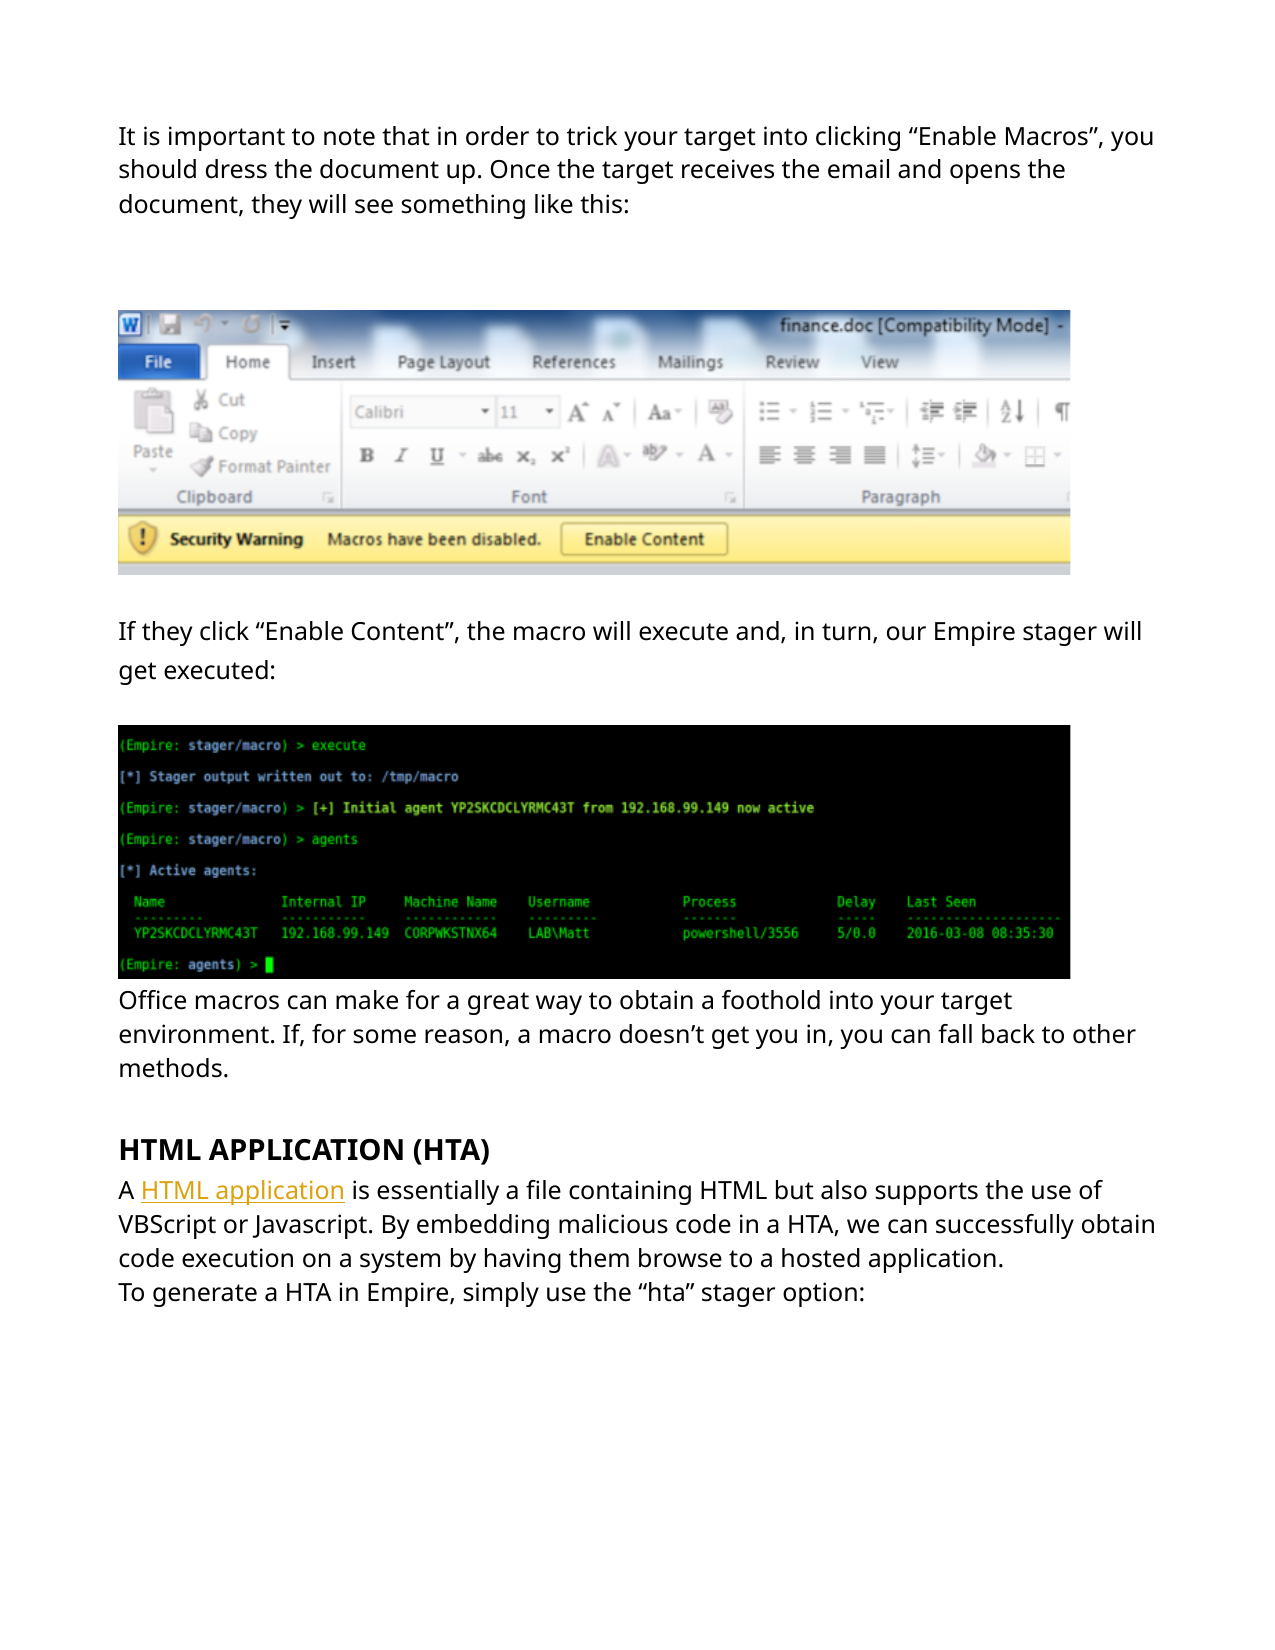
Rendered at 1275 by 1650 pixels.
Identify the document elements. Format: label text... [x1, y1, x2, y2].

text If they click “Enable Content”, the macro will execute and, in turn, our Empire stager will get executed:f they click “Enable Content”, the macro will execute and, in turn, our Empire stager will get executed: [118, 578, 1157, 721]
text HTML APPLICATION (HTA) [118, 1129, 1157, 1169]
text Office macros can make for a great way to obtain a foothold into your target environment. If, for some reason, a macro doesn’t get you in, you can fall back to other methods. [118, 983, 1157, 1085]
text It is important to note that in order to trick your target into clicking “Enable Macros”, you should dress the document up. Once the target receives the email and opens the document, they will see something like this:e added, save the document as either “Word 97-2003” or “Word Macro-Enabled Document”, attach it to your phishing emaiIt is important to note that in order to trick your target into clicking “Enable Macros”, you should dress the document up. Once the target receives the email and opens the document, tng likthis: [118, 118, 1157, 310]
text A HTML application is essentially a file containing HTML but also supports the use of VBScript or Javascript. By embedding malicious code in a HTA, we can successfully obtain code execution on a system by having them browse to a hosted application. [118, 1173, 1157, 1275]
picture [118, 310, 1071, 575]
picture [118, 725, 1071, 979]
text Office macros can make for a great way to obtain a foothold into your target environment. If, for some [118, 1309, 1157, 1373]
text To generate a HTA in Empire, simply use the “hta” stager option: [118, 1275, 1157, 1309]
